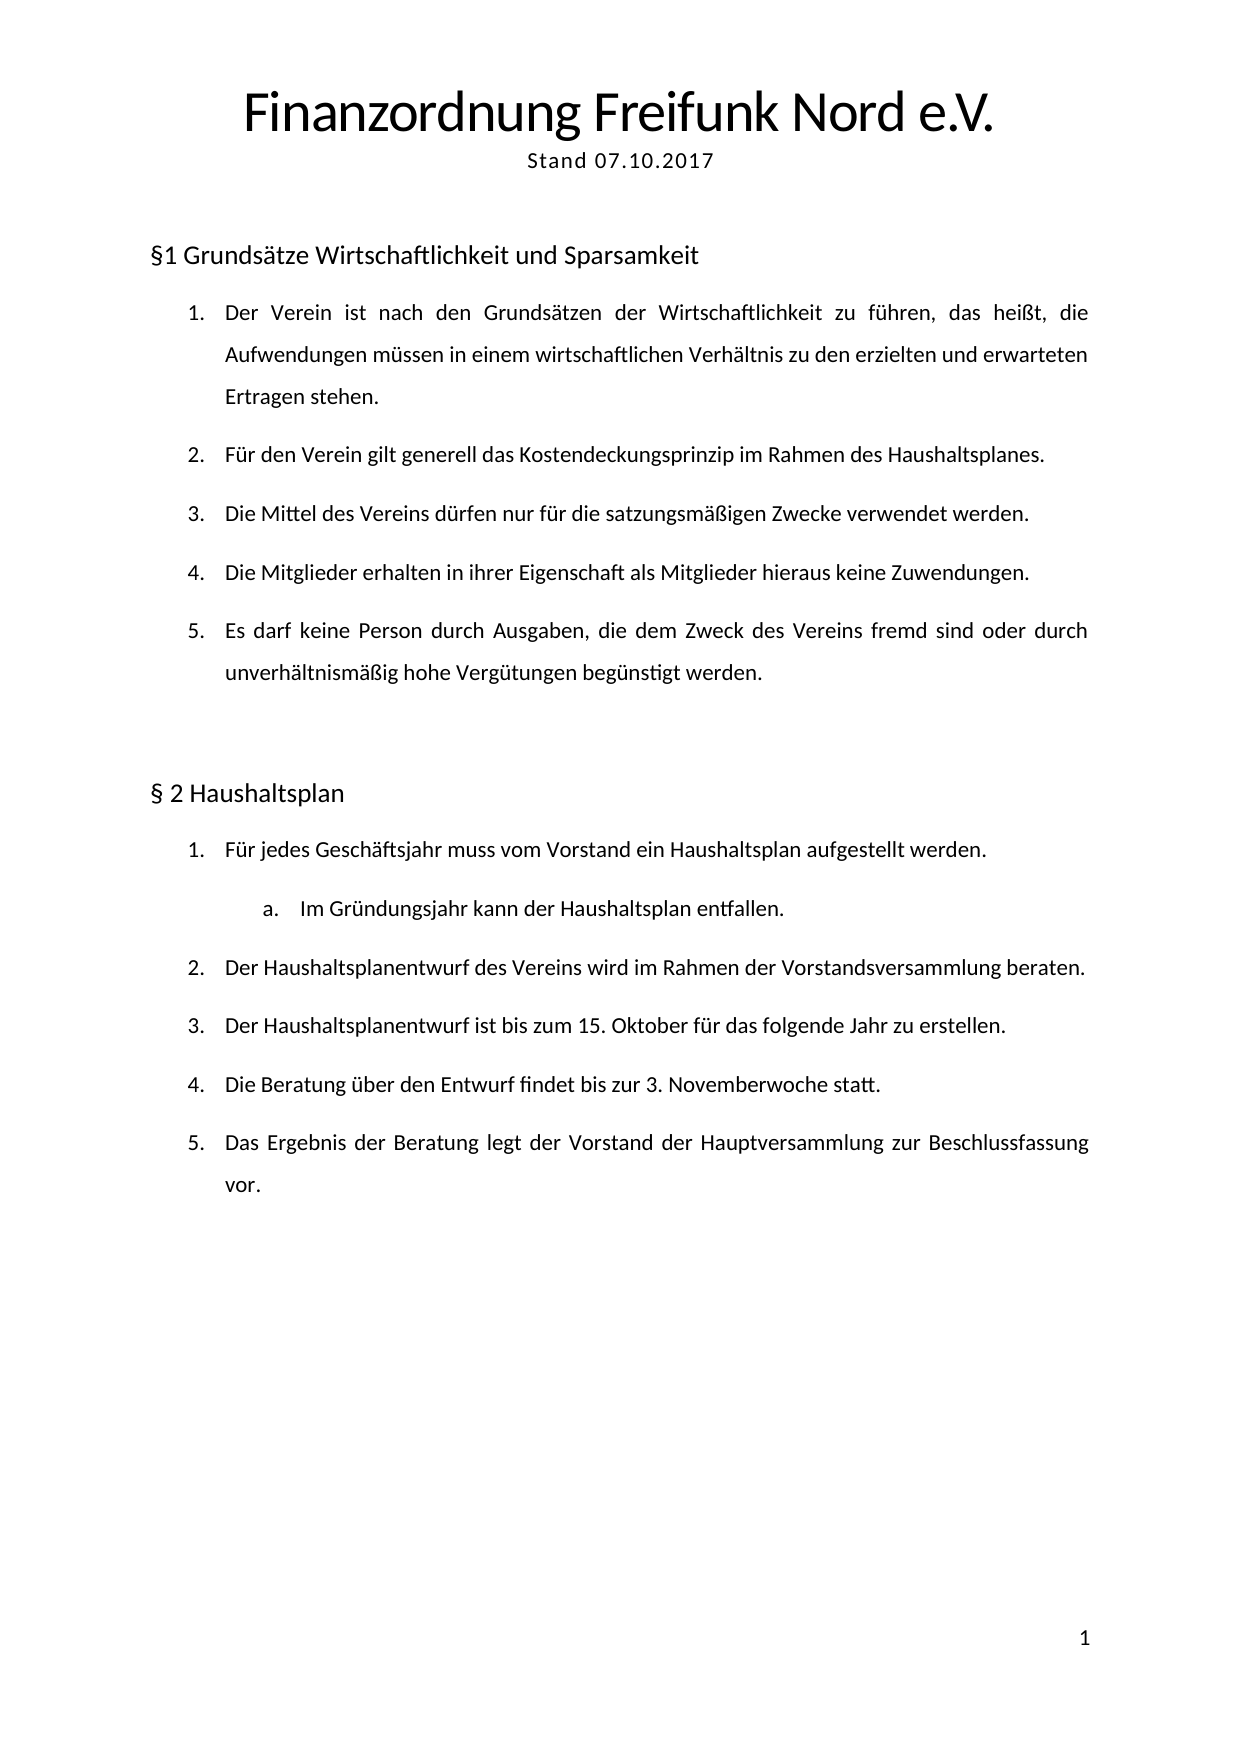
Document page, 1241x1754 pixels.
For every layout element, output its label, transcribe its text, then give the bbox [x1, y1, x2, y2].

list Für jedes Geschäftsjahr muss vom Vorstand ein Haushaltsplan aufgestellt werden. [187, 835, 1090, 863]
list Die Mitglieder erhalten in ihrer Eigenschaft als Mitglieder hieraus keine Zuwendungen. [187, 558, 1090, 586]
list Im Gründungsjahr kann der Haushaltsplan entfallen. [262, 894, 1090, 922]
list Die Mittel des Vereins dürfen nur für die satzungsmäßigen Zwecke verwendet werden. [187, 499, 1090, 527]
list Der Haushaltsplanentwurf ist bis zum 15. Oktober für das folgende Jahr zu erstellen. [187, 1011, 1090, 1039]
list Es darf keine Person durch Ausgaben, die dem Zweck des Vereins fremd sind oder durch unverhältnismäßig hohe Vergütungen begünstigt werden. [187, 616, 1090, 686]
list Der Haushaltsplanentwurf des Vereins wird im Rahmen der Vorstandsversammlung beraten. [187, 953, 1090, 981]
text Finanzordnung Freifunk Nord e.V. [150, 75, 1090, 146]
list Die Beratung über den Entwurf findet bis zur 3. Novemberwoche statt. [187, 1070, 1090, 1098]
list Der Verein ist nach den Grundsätzen der Wirtschaftlichkeit zu führen, das heißt, die Aufwendungen müssen in einem wirtschaftlichen Verhältnis zu den erzielten und erwarteten Ertragen stehen. [187, 298, 1090, 410]
list Für den Verein gilt generell das Kostendeckungsprinzip im Rahmen des Haushaltsplanes. [187, 441, 1090, 468]
list Das Ergebnis der Beratung legt der Vorstand der Hauptversammlung zur Beschlussfassung vor. [187, 1128, 1090, 1198]
text Stand 07.10.2017 [150, 146, 1090, 174]
subtitle §1 Grundsätze Wirtschaftlichkeit und Sparsamkeit [150, 238, 1090, 271]
subtitle § 2 Haushaltsplan [150, 776, 1090, 809]
